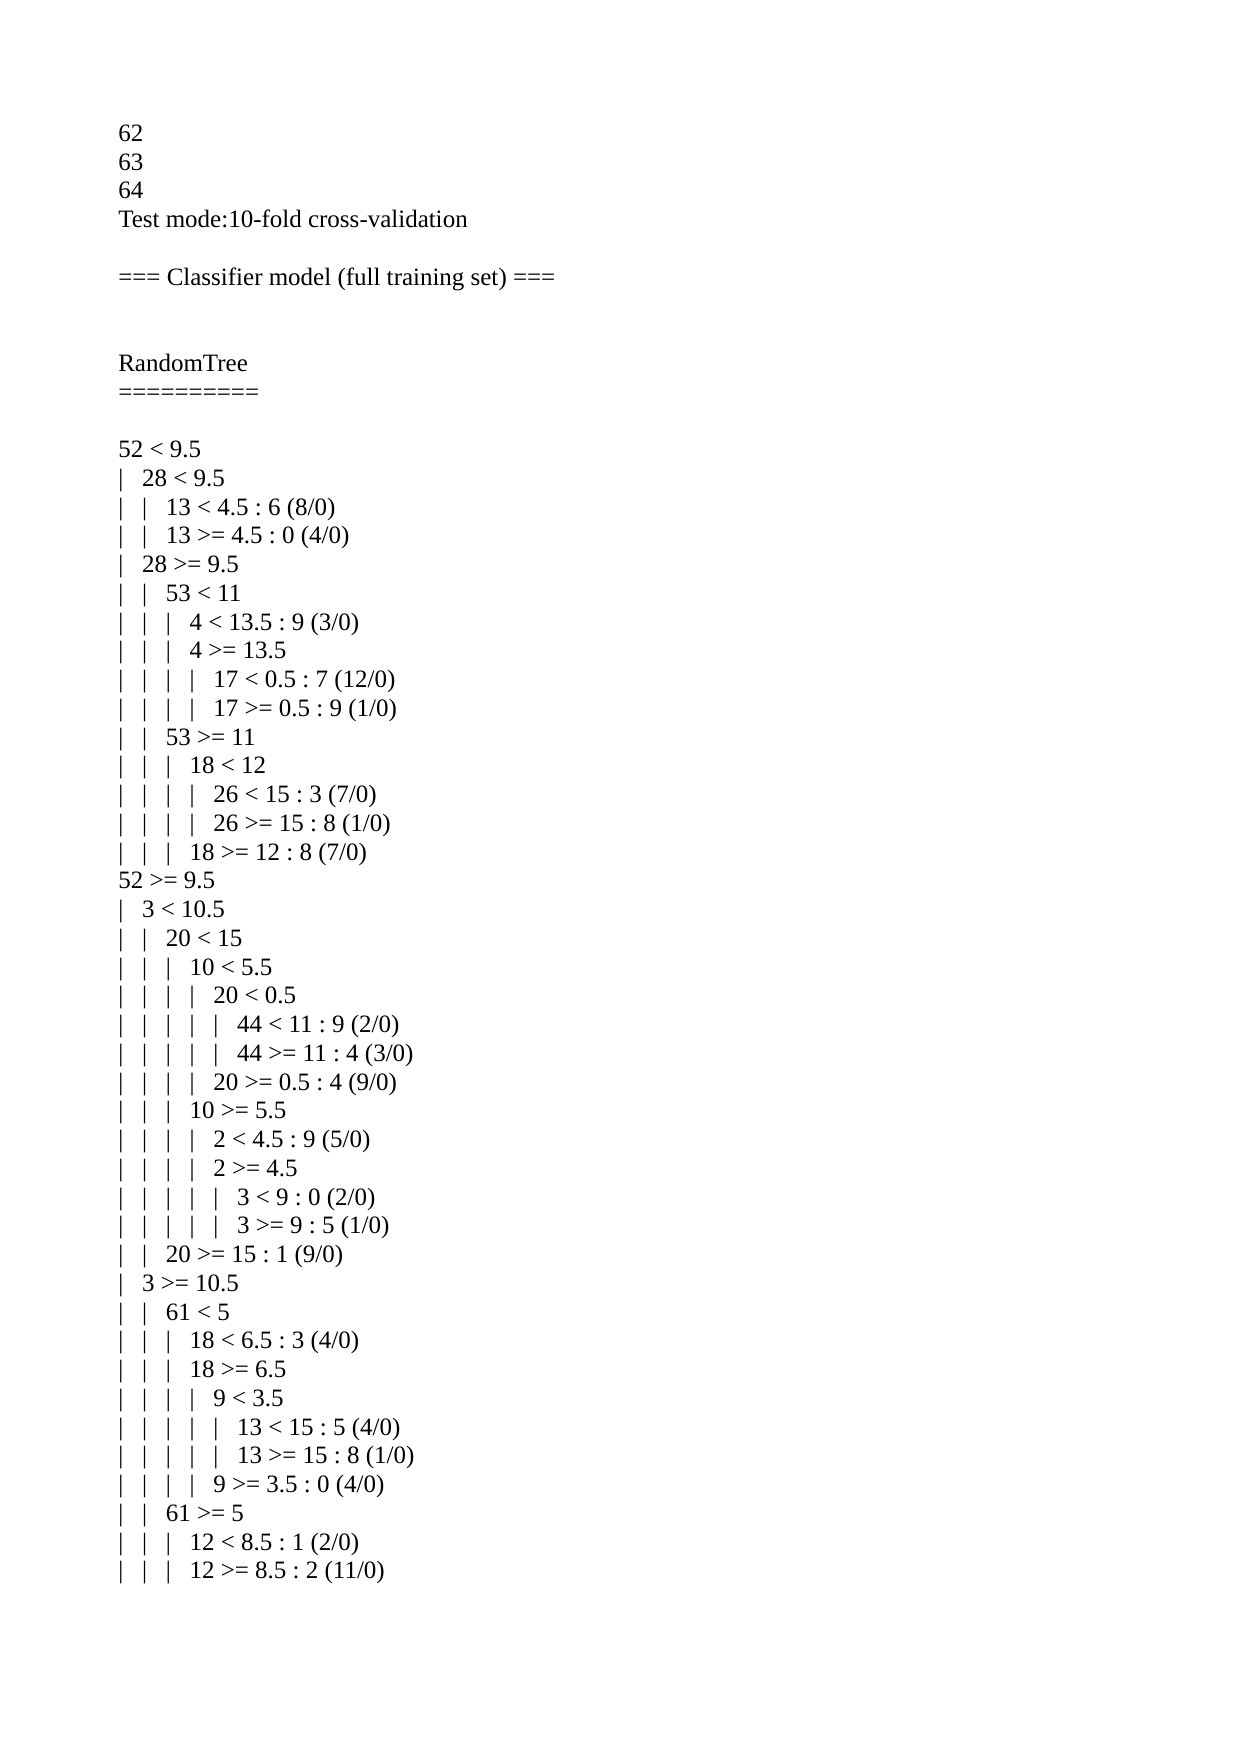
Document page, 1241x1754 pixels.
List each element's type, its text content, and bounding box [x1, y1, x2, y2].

text | | 20 < 15 [118, 923, 1122, 952]
text | | | | 20 < 0.5 [118, 981, 1122, 1009]
text | | | | | 44 < 11 : 9 (2/0) [118, 1009, 1122, 1038]
text | | 13 < 4.5 : 6 (8/0) [118, 492, 1122, 521]
text | | | 4 < 13.5 : 9 (3/0) [118, 607, 1122, 636]
text Test mode:10-fold cross-validation [118, 204, 1122, 233]
text | | | | 9 < 3.5 [118, 1383, 1122, 1412]
text | | | | | 3 < 9 : 0 (2/0) [118, 1182, 1122, 1211]
text | | | 18 >= 6.5 [118, 1354, 1122, 1383]
text | | | | | 44 >= 11 : 4 (3/0) [118, 1038, 1122, 1067]
text | | | 10 < 5.5 [118, 952, 1122, 981]
text | | 53 < 11 [118, 578, 1122, 607]
text | | | 18 >= 12 : 8 (7/0) [118, 837, 1122, 866]
text | | | | 2 < 4.5 : 9 (5/0) [118, 1124, 1122, 1153]
text === Classifier model (full training set) === [118, 262, 1122, 291]
text | | | 18 < 12 [118, 751, 1122, 779]
text | | | | 26 < 15 : 3 (7/0) [118, 779, 1122, 808]
text 63 [118, 147, 1122, 176]
text | | 61 >= 5 [118, 1498, 1122, 1527]
text | | 20 >= 15 : 1 (9/0) [118, 1239, 1122, 1268]
text | | 61 < 5 [118, 1297, 1122, 1326]
text | | 13 >= 4.5 : 0 (4/0) [118, 521, 1122, 549]
text | | | 18 < 6.5 : 3 (4/0) [118, 1326, 1122, 1354]
text | | | | 20 >= 0.5 : 4 (9/0) [118, 1067, 1122, 1096]
text 52 >= 9.5 [118, 866, 1122, 894]
text 52 < 9.5 [118, 434, 1122, 463]
text | 28 < 9.5 [118, 463, 1122, 492]
text ========== [118, 377, 1122, 406]
text | 3 < 10.5 [118, 894, 1122, 923]
text | | 53 >= 11 [118, 722, 1122, 751]
text 62 [118, 118, 1122, 147]
text | | | | 17 >= 0.5 : 9 (1/0) [118, 693, 1122, 722]
text | | | 12 < 8.5 : 1 (2/0) [118, 1527, 1122, 1556]
text | | | | | 3 >= 9 : 5 (1/0) [118, 1211, 1122, 1239]
text | | | | | 13 >= 15 : 8 (1/0) [118, 1441, 1122, 1469]
text | | | | | 13 < 15 : 5 (4/0) [118, 1412, 1122, 1441]
text 64 [118, 176, 1122, 204]
text | | | 4 >= 13.5 [118, 636, 1122, 664]
text | | | | 9 >= 3.5 : 0 (4/0) [118, 1469, 1122, 1498]
text | | | 12 >= 8.5 : 2 (11/0) [118, 1556, 1122, 1584]
text | | | | 17 < 0.5 : 7 (12/0) [118, 664, 1122, 693]
text | | | | 2 >= 4.5 [118, 1153, 1122, 1182]
text | | | 10 >= 5.5 [118, 1096, 1122, 1124]
text | | | | 26 >= 15 : 8 (1/0) [118, 808, 1122, 837]
text | 28 >= 9.5 [118, 549, 1122, 578]
text | 3 >= 10.5 [118, 1268, 1122, 1297]
text RandomTree [118, 348, 1122, 377]
